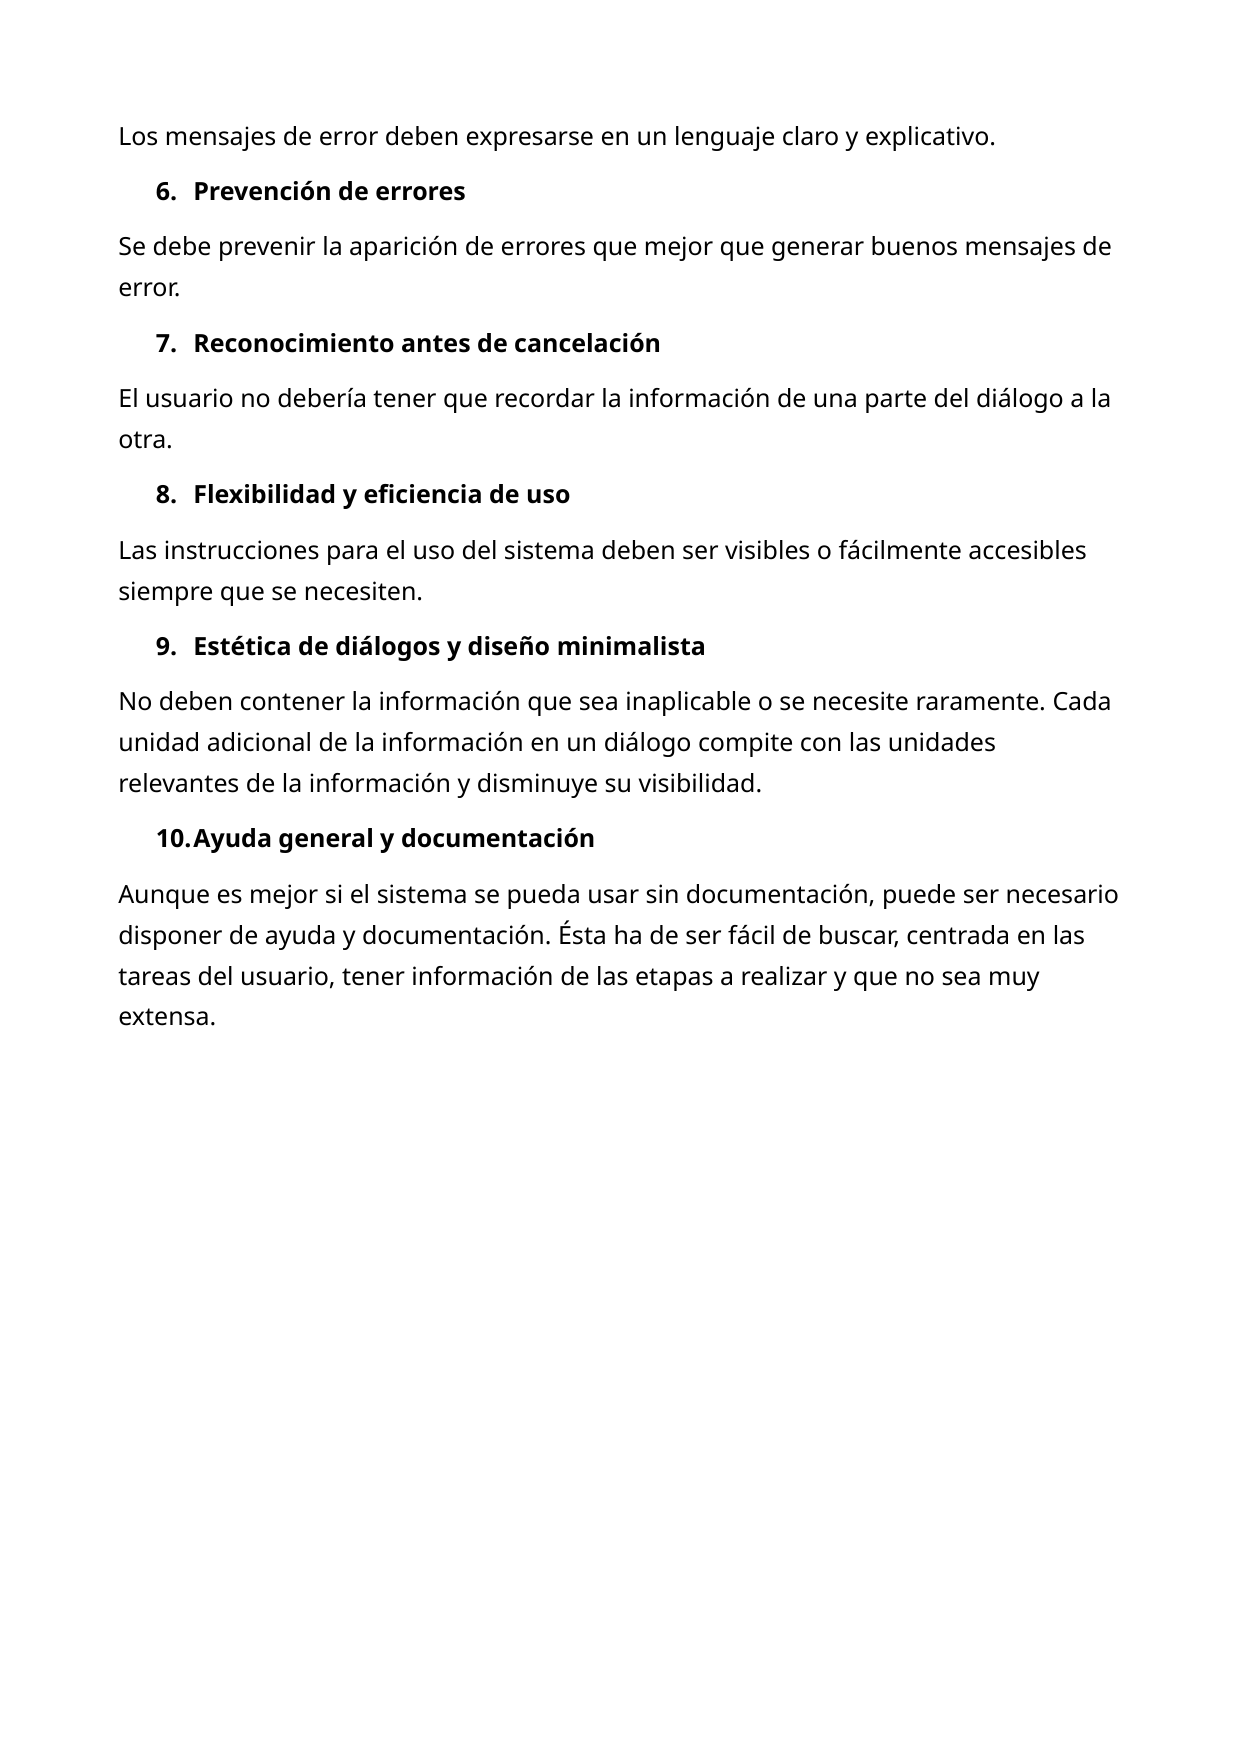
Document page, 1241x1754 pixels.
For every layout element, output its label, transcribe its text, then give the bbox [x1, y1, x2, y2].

list Prevención de errores [156, 173, 1122, 208]
list Flexibilidad y eficiencia de uso [156, 477, 1122, 511]
text Aunque es mejor si el sistema se pueda usar sin documentación, puede ser necesario disponer de ayuda y documentación. Ésta ha de ser fácil de buscar, centrada en las tareas del usuario, tener información de las etapas a realizar y que no sea muy extensa. [118, 876, 1122, 1033]
text Se debe prevenir la aparición de errores que mejor que generar buenos mensajes de error. [118, 229, 1122, 304]
text El usuario no debería tener que recordar la información de una parte del diálogo a la otra. [118, 381, 1122, 456]
list Reconocimiento antes de cancelación [156, 325, 1122, 359]
list Estética de diálogos y diseño minimalista [156, 628, 1122, 663]
list Ayuda general y documentación [156, 821, 1122, 855]
text Los mensajes de error deben expresarse en un lenguaje claro y explicativo. [118, 118, 1122, 152]
text No deben contener la información que sea inaplicable o se necesite raramente. Cada unidad adicional de la información en un diálogo compite con las unidades relevantes de la información y disminuye su visibilidad. [118, 684, 1122, 800]
text Las instrucciones para el uso del sistema deben ser visibles o fácilmente accesibles siempre que se necesiten. [118, 532, 1122, 607]
